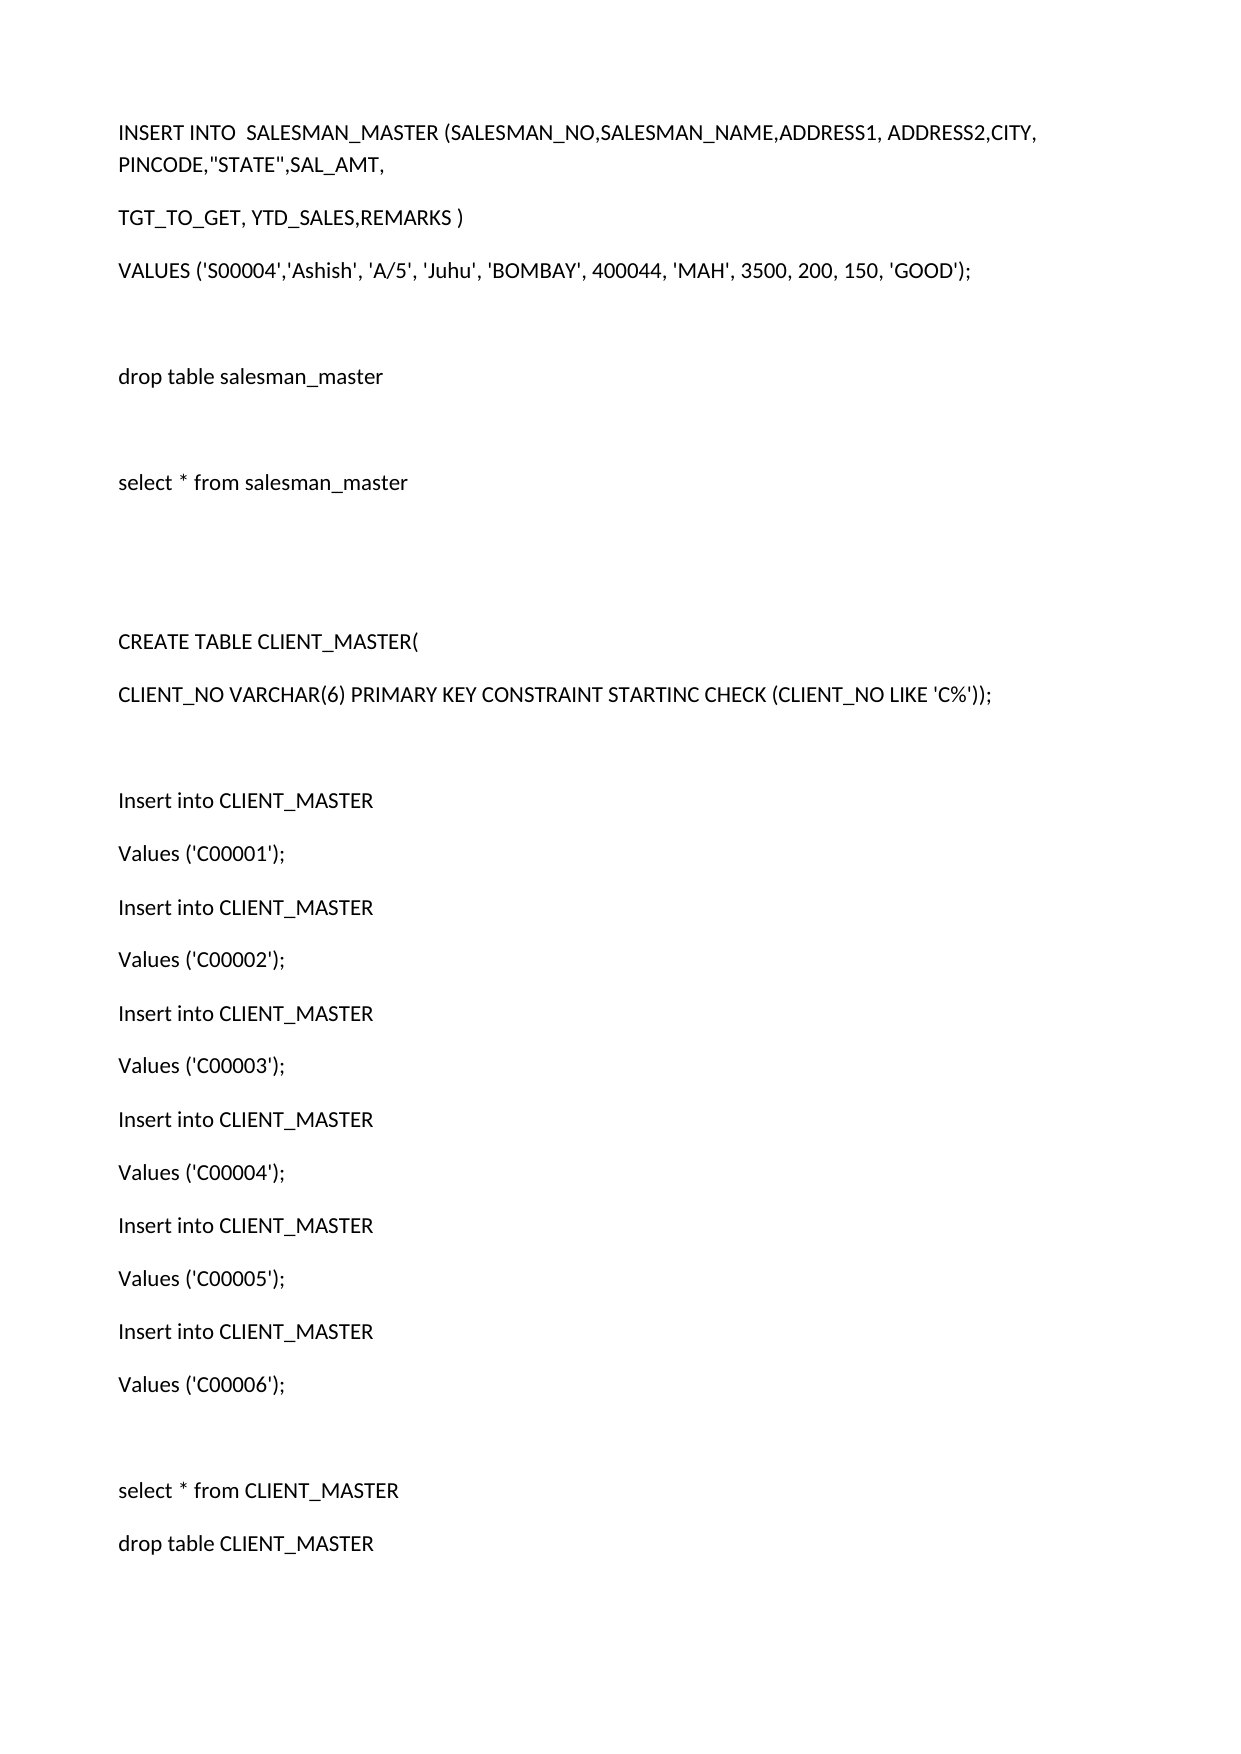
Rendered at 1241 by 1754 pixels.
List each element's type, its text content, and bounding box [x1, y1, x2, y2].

text drop table CLIENT_MASTER [118, 1529, 1122, 1557]
text CLIENT_NO VARCHAR(6) PRIMARY KEY CONSTRAINT STARTINC CHECK (CLIENT_NO LIKE 'C%')); [118, 681, 1122, 708]
text select * from CLIENT_MASTER [118, 1476, 1122, 1504]
text Values ('C00004'); [118, 1158, 1122, 1186]
text drop table salesman_master [118, 362, 1122, 390]
text Insert into CLIENT_MASTER [118, 787, 1122, 814]
text Insert into CLIENT_MASTER [118, 1105, 1122, 1133]
text Values ('C00001'); [118, 839, 1122, 868]
text Insert into CLIENT_MASTER [118, 893, 1122, 921]
text Values ('C00003'); [118, 1052, 1122, 1080]
text Insert into CLIENT_MASTER [118, 1211, 1122, 1239]
text Values ('C00005'); [118, 1264, 1122, 1292]
text Values ('C00006'); [118, 1370, 1122, 1398]
text TGT_TO_GET, YTD_SALES,REMARKS ) [118, 203, 1122, 231]
text CREATE TABLE CLIENT_MASTER( [118, 627, 1122, 656]
text Insert into CLIENT_MASTER [118, 1317, 1122, 1345]
text Insert into CLIENT_MASTER [118, 999, 1122, 1027]
text select * from salesman_master [118, 468, 1122, 496]
text INSERT INTO SALESMAN_MASTER (SALESMAN_NO,SALESMAN_NAME,ADDRESS1, ADDRESS2,CITY, PINCODE,"STATE",SAL_AMT, [118, 118, 1122, 178]
text VALUES ('S00004','Ashish', 'A/5', 'Juhu', 'BOMBAY', 400044, 'MAH', 3500, 200, 150, 'GOOD'); [118, 256, 1122, 284]
text Values ('C00002'); [118, 946, 1122, 974]
